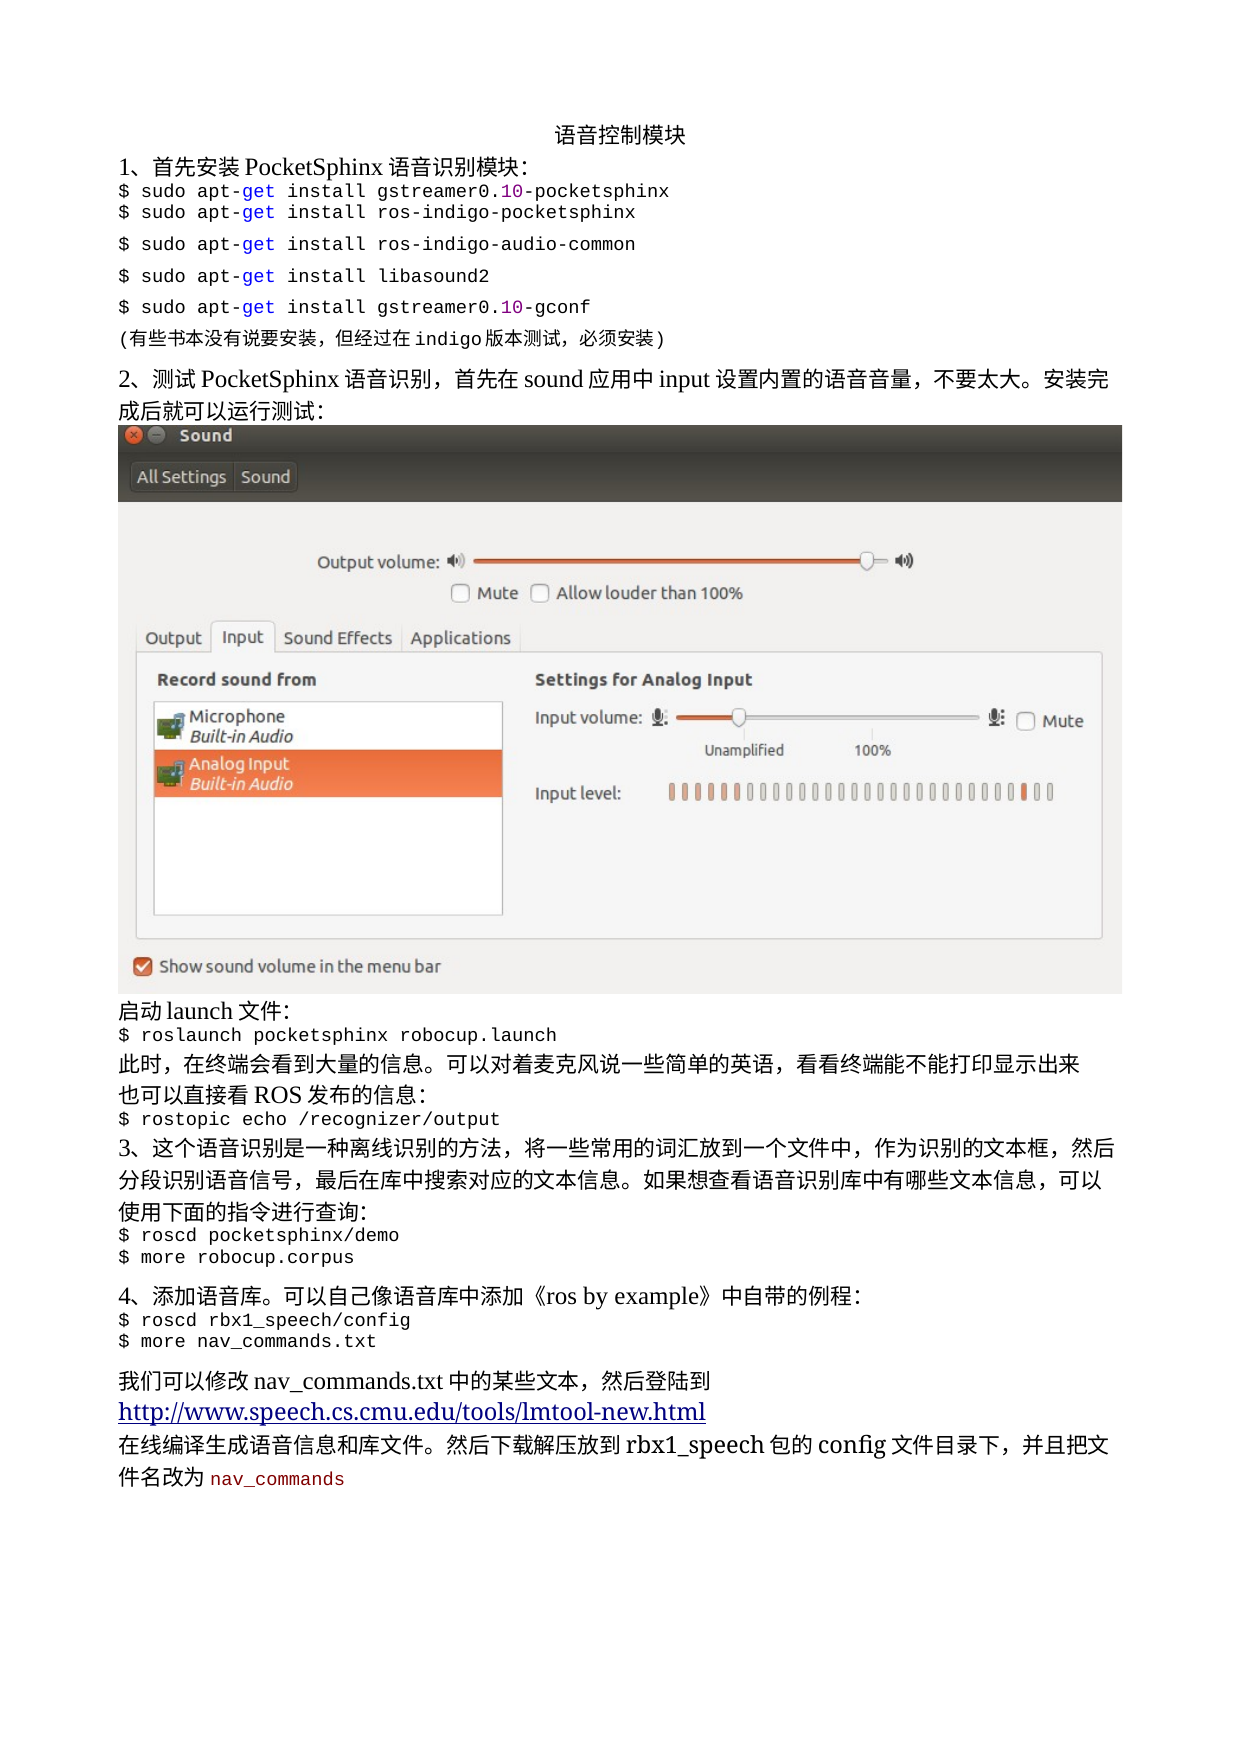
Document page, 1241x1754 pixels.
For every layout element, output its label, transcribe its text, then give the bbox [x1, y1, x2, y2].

text 在线编译生成语音信息和库文件。然后下载解压放到rbx1_speech包的config文件目录下，并且把文件名改为nav_commands [118, 1428, 1122, 1492]
text $ roscd pocketsphinx/demo [118, 1226, 1122, 1247]
text $ sudo apt-get install ros-indigo-pocketsphinx [118, 203, 1122, 224]
text $ more robocup.corpus [118, 1247, 1122, 1269]
text 语音控制模块 [118, 118, 1122, 150]
text $ sudo apt-get install libasound2 [118, 266, 1122, 288]
text $ sudo apt-get install gstreamer0.10-gconf [118, 298, 1122, 319]
text $ roslaunch pocketsphinx robocup.launch [118, 1025, 1122, 1047]
text $ rostopic echo /recognizer/output [118, 1110, 1122, 1131]
text 也可以直接看ROS发布的信息： [118, 1078, 1122, 1110]
text $ more nav_commands.txt [118, 1332, 1122, 1353]
picture [118, 425, 1123, 994]
text 4、添加语音库。可以自己像语音库中添加《ros by example》中自带的例程： [118, 1279, 1122, 1311]
text $ roscd rbx1_speech/config [118, 1311, 1122, 1332]
text 2、测试PocketSphinx语音识别，首先在sound应用中input设置内置的语音音量，不要太大。安装完成后就可以运行测试： [118, 362, 1122, 425]
text (有些书本没有说要安装，但经过在indigo版本测试，必须安装) [118, 330, 1122, 351]
text 1、首先安装PocketSphinx语音识别模块： [118, 150, 1122, 181]
text 3、这个语音识别是一种离线识别的方法，将一些常用的词汇放到一个文件中，作为识别的文本框，然后分段识别语音信号，最后在库中搜索对应的文本信息。如果想查看语音识别库中有哪些文本信息，可以使用下面的指令进行查询： [118, 1131, 1122, 1226]
text $ sudo apt-get install ros-indigo-audio-common [118, 234, 1122, 256]
text 启动launch文件： [118, 994, 1122, 1025]
text 我们可以修改nav_commands.txt中的某些文本，然后登陆到 [118, 1364, 1122, 1396]
text 此时，在终端会看到大量的信息。可以对着麦克风说一些简单的英语，看看终端能不能打印显示出来 [118, 1047, 1122, 1078]
text $ sudo apt-get install gstreamer0.10-pocketsphinx [118, 181, 1122, 203]
text http://www.speech.cs.cmu.edu/tools/lmtool-new.html [118, 1396, 1122, 1428]
